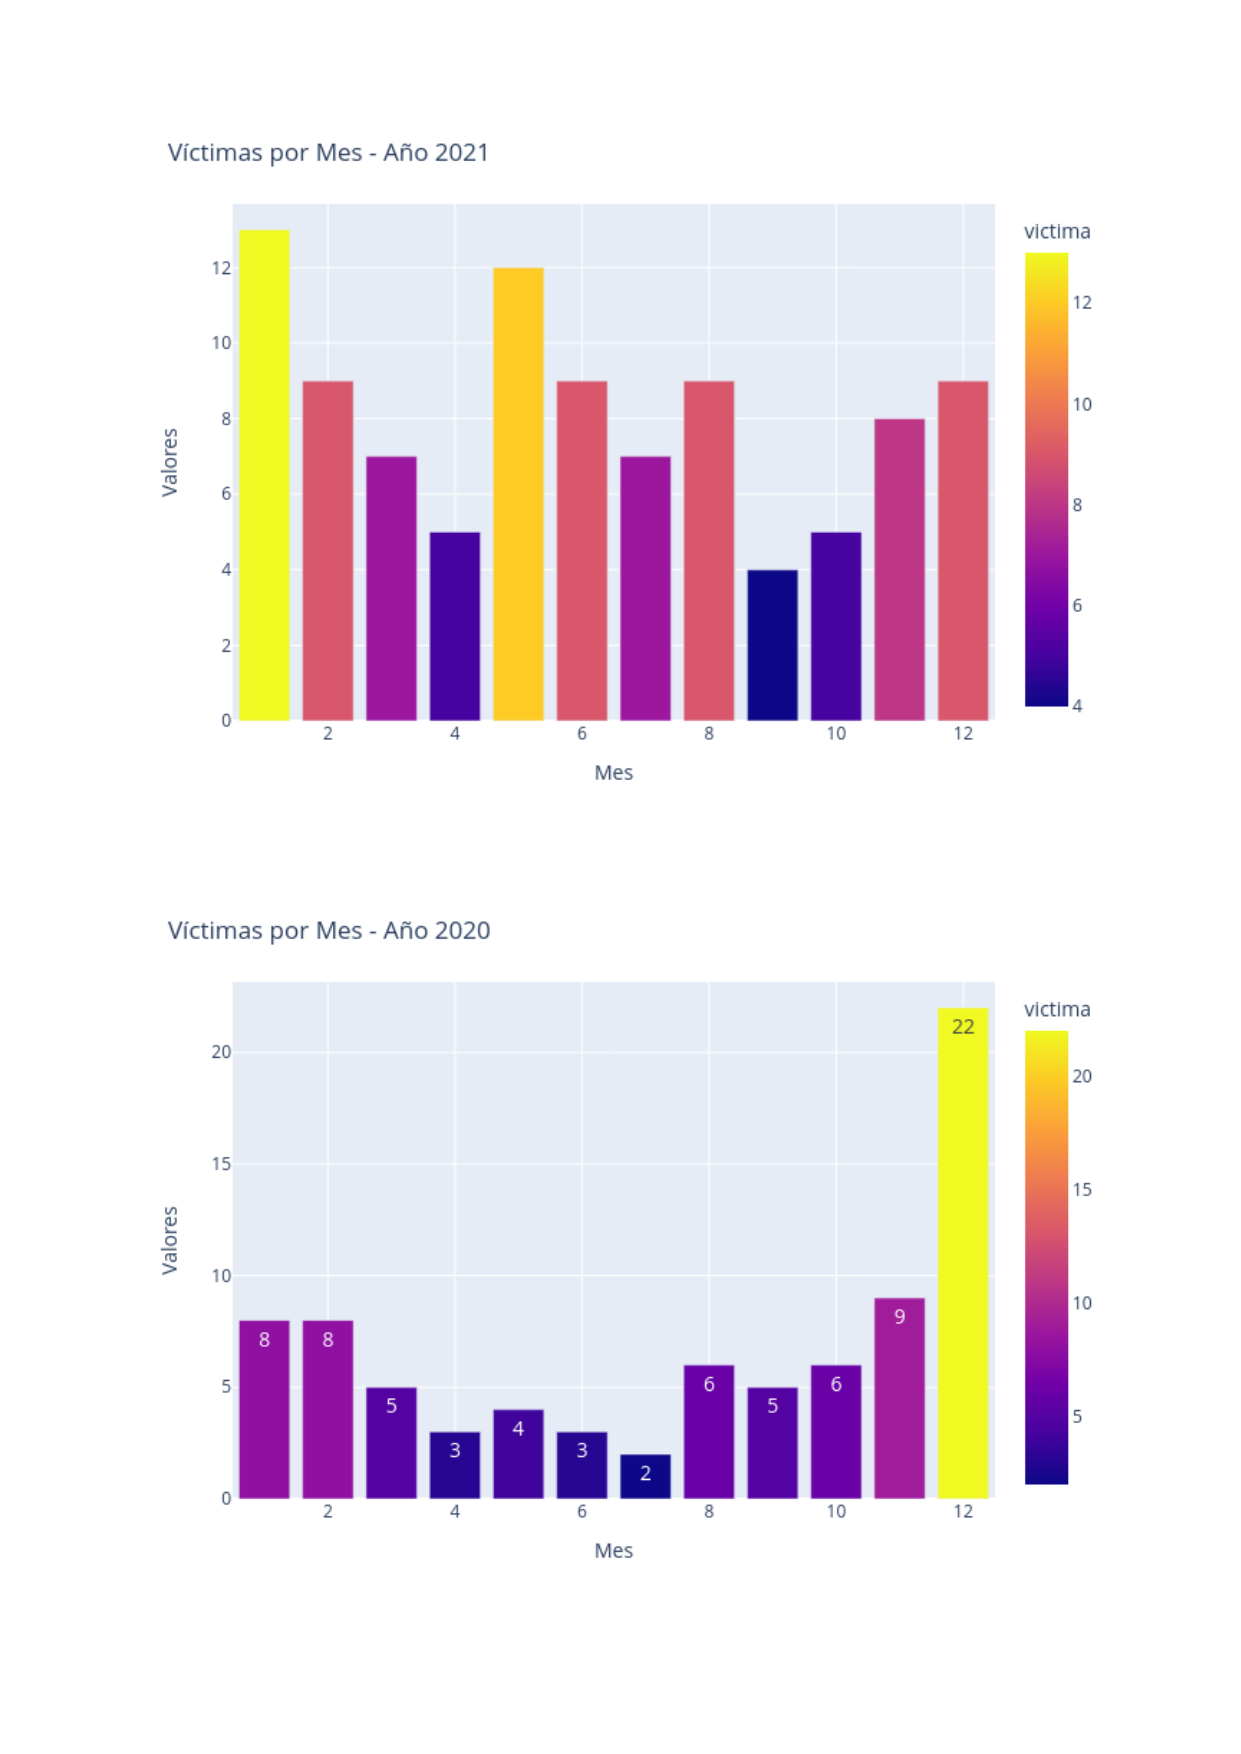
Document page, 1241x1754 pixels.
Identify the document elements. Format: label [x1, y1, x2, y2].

picture [118, 896, 1123, 1614]
picture [118, 118, 1123, 836]
